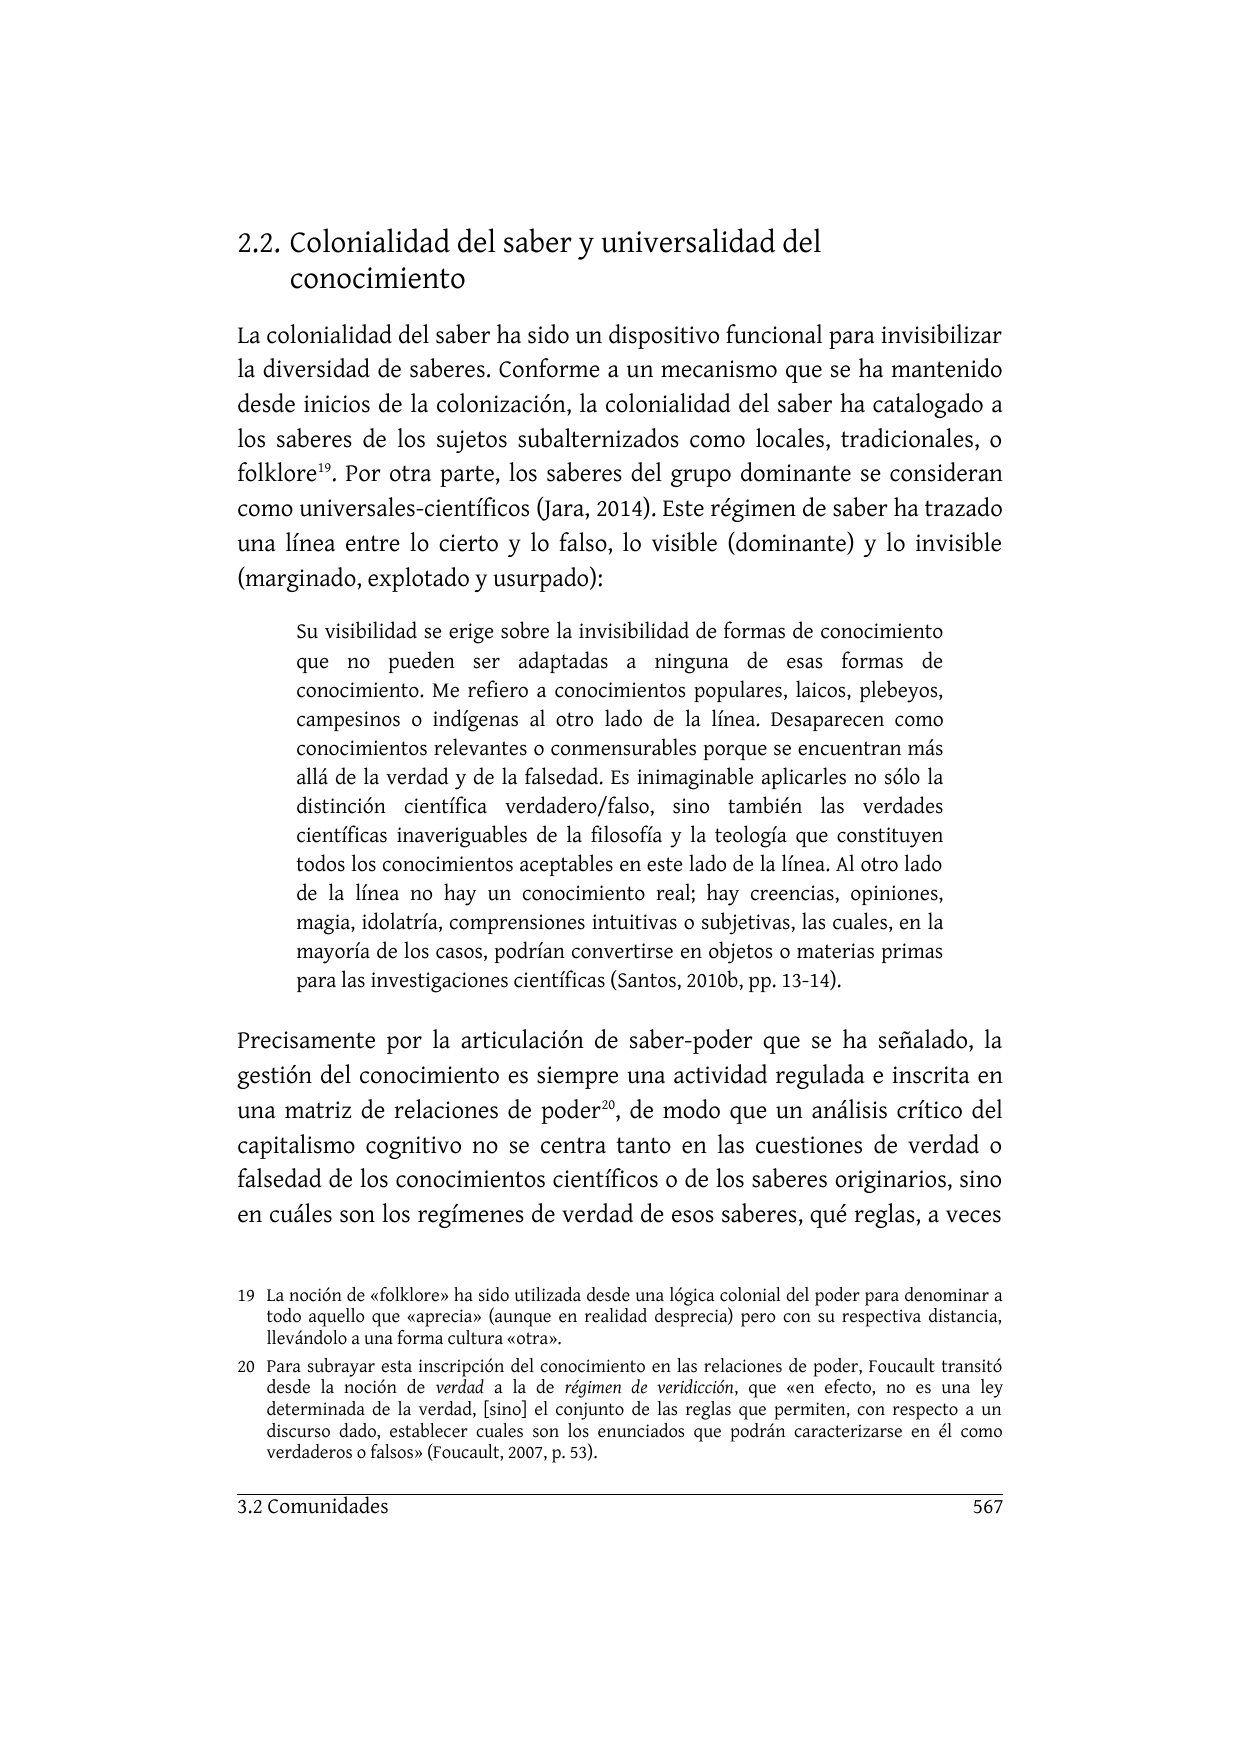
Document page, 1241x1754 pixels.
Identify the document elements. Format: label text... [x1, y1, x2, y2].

text Su visibilidad se erige sobre la invisibilidad de formas de conocimiento que no pueden ser adaptadas a ninguna de esas formas de conocimiento. Me refiero a conocimientos populares, laicos, plebeyos, campesinos o indígenas al otro lado de la línea. Desaparecen como conocimientos relevantes o conmensurables porque se encuentran más allá de la verdad y de la falsedad. Es inimaginable aplicarles no sólo la distinción científica verdadero/falso, sino también las verdades científicas inaveriguables de la filosofía y la teología que constituyen todos los conocimientos aceptables en este lado de la línea. Al otro lado de la línea no hay un conocimiento real; hay creencias, opiniones, magia, idolatría, comprensiones intuitivas o subjetivas, las cuales, en la mayoría de los casos, podrían convertirse en objetos o materias primas para las investigaciones científicas (Santos, 2010b, pp. 13-14). [296, 620, 944, 994]
text Para subrayar esta inscripción del conocimiento en las relaciones de poder, Foucault transitó desde la noción de verdad a la de régimen de veridicción, que «en efecto, no es una ley determinada de la verdad, [sino] el conjunto de las reglas que permiten, con respecto a un discurso dado, establecer cuales son los enunciados que podrán caracterizarse en él como verdaderos o falsos» (Foucault, 2007, p. 53). [237, 1356, 1003, 1464]
text La noción de «folklore» ha sido utilizada desde una lógica colonial del poder para denominar a todo aquello que «aprecia» (aunque en realidad desprecia) pero con su respectiva distancia, llevándolo a una forma cultura «otra». [237, 1284, 1003, 1349]
text La colonialidad del saber ha sido un dispositivo funcional para invisibilizar la diversidad de saberes. Conforme a un mecanismo que se ha mantenido desde inicios de la colonización, la colonialidad del saber ha catalogado a los saberes de los sujetos subalternizados como locales, tradicionales, o folklore. Por otra parte, los saberes del grupo dominante se consideran como universales-científicos (Jara, 2014). Este régimen de saber ha trazado una línea entre lo cierto y lo falso, lo visible (dominante) y lo invisible (marginado, explotado y usurpado): [237, 321, 1003, 593]
subtitle Colonialidad del saber y universalidad del conocimiento [237, 225, 1003, 297]
text Precisamente por la articulación de saber-poder que se ha señalado, la gestión del conocimiento es siempre una actividad regulada e inscrita en una matriz de relaciones de poder, de modo que un análisis crítico del capitalismo cognitivo no se centra tanto en las cuestiones de verdad o falsedad de los conocimientos científicos o de los saberes originarios, sino en cuáles son los regímenes de verdad de esos saberes, qué reglas, a veces [237, 1027, 1003, 1229]
